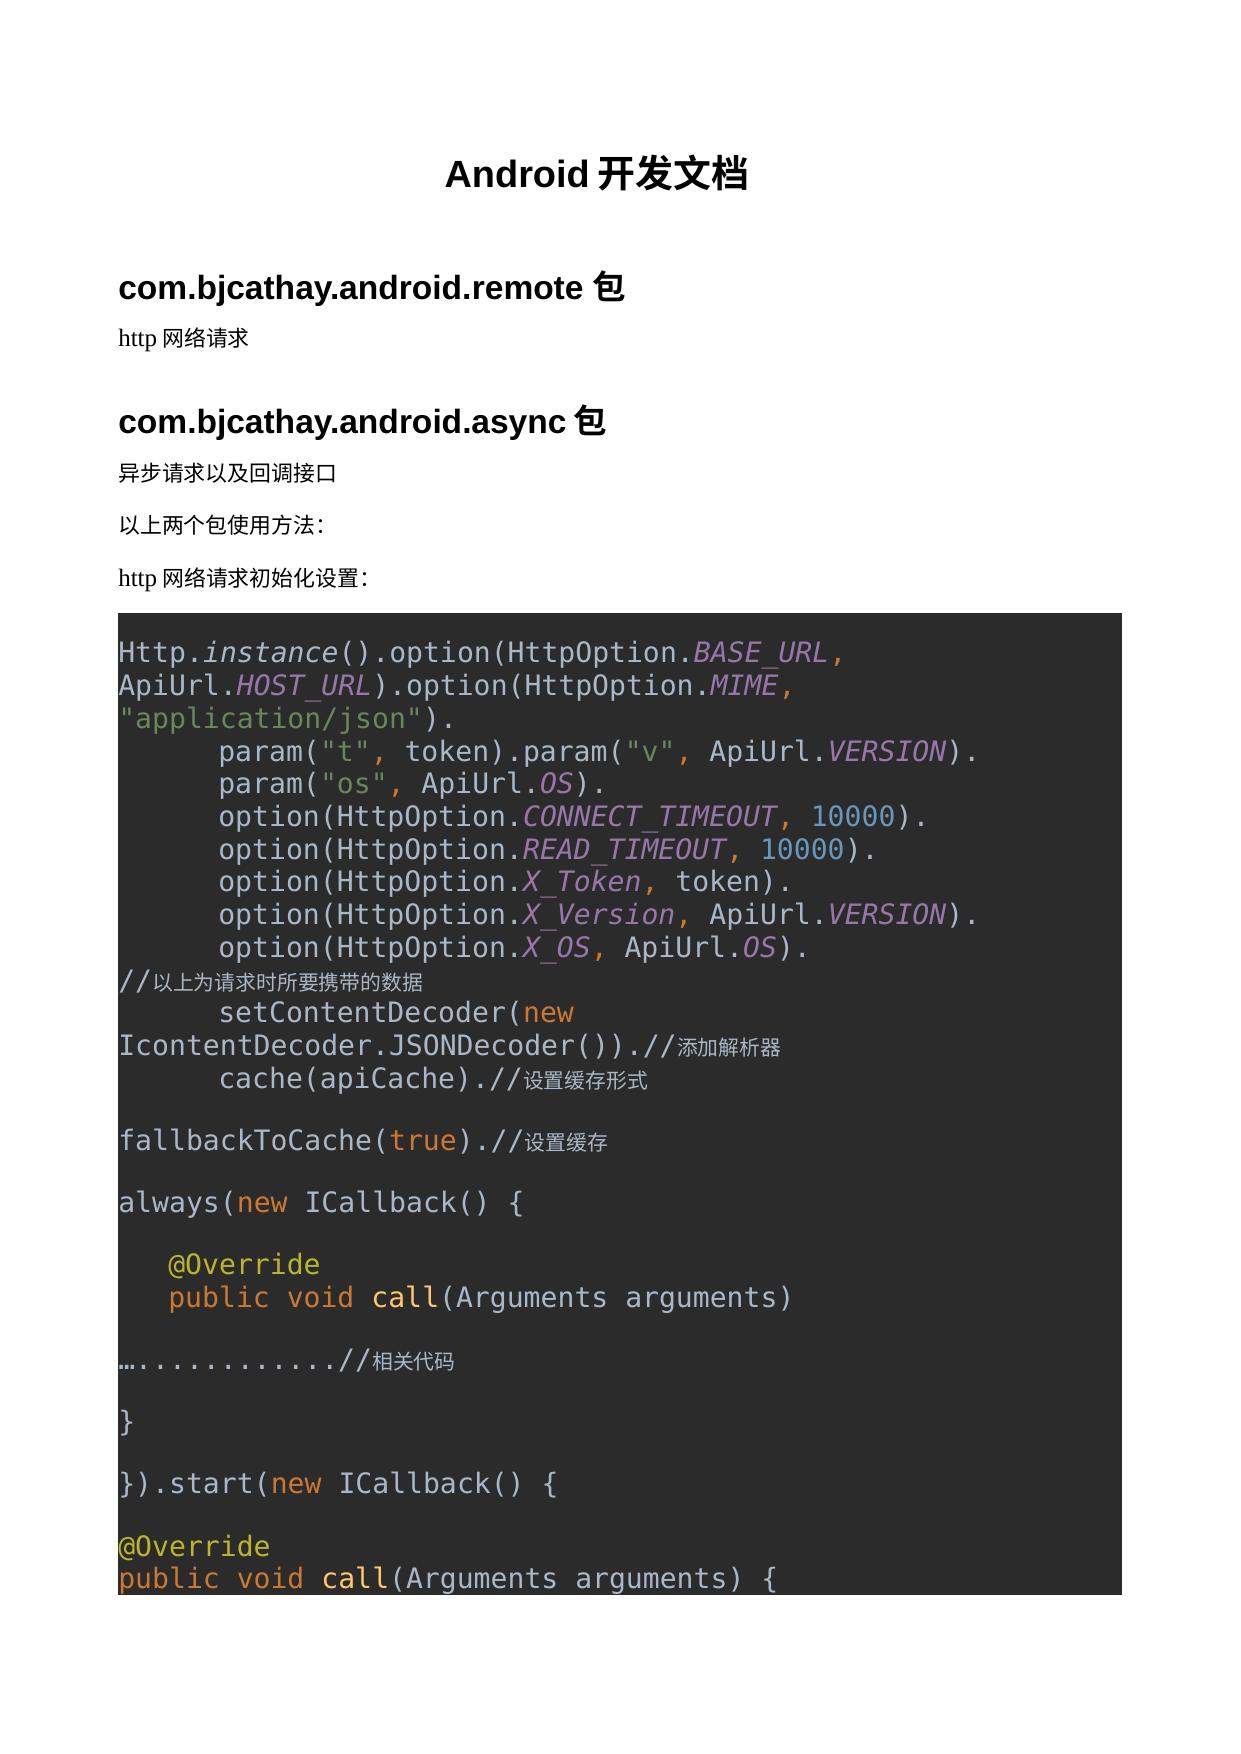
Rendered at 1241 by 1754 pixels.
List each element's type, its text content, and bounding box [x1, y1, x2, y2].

text option(HttpOption.X_Version, ApiUrl.VERSION). [118, 898, 1122, 931]
subtitle Android开发文档 [71, 143, 1122, 198]
text option(HttpOption.X_Token, token). [118, 866, 1122, 898]
text option(HttpOption.X_OS, ApiUrl.OS). [118, 931, 1122, 964]
text 以上两个包使用方法： [118, 508, 1122, 540]
text fallbackToCache(true).//设置缓存 [118, 1124, 1122, 1157]
text param("os", ApiUrl.OS). [118, 767, 1122, 800]
subtitle com.bjcathay.android.remote 包 [118, 260, 1122, 309]
text setContentDecoder(new IcontentDecoder.JSONDecoder()).//添加解析器 [118, 996, 1122, 1062]
text …............//相关代码 [118, 1343, 1122, 1376]
text } [118, 1406, 1122, 1438]
text param("t", token).param("v", ApiUrl.VERSION). [118, 735, 1122, 767]
text 异步请求以及回调接口 [118, 456, 1122, 487]
text option(HttpOption.READ_TIMEOUT, 10000). [118, 833, 1122, 866]
text public void call(Arguments arguments) [118, 1281, 1122, 1314]
text option(HttpOption.CONNECT_TIMEOUT, 10000). [118, 800, 1122, 833]
text @Override [118, 1530, 1122, 1563]
text cache(apiCache).//设置缓存形式 [118, 1062, 1122, 1094]
subtitle com.bjcathay.android.async包 [118, 394, 1122, 443]
text @Override [118, 1248, 1122, 1281]
text Http.instance().option(HttpOption.BASE_URL, ApiUrl.HOST_URL).option(HttpOption.MIME, "application/json"). [118, 637, 1122, 735]
text //以上为请求时所要携带的数据 [118, 964, 1122, 996]
text always(new ICallback() { [118, 1186, 1122, 1219]
text public void call(Arguments arguments) { [118, 1563, 1122, 1595]
text }).start(new ICallback() { [118, 1468, 1122, 1500]
text http网络请求 [118, 321, 1122, 353]
text http网络请求初始化设置： [118, 561, 1122, 592]
